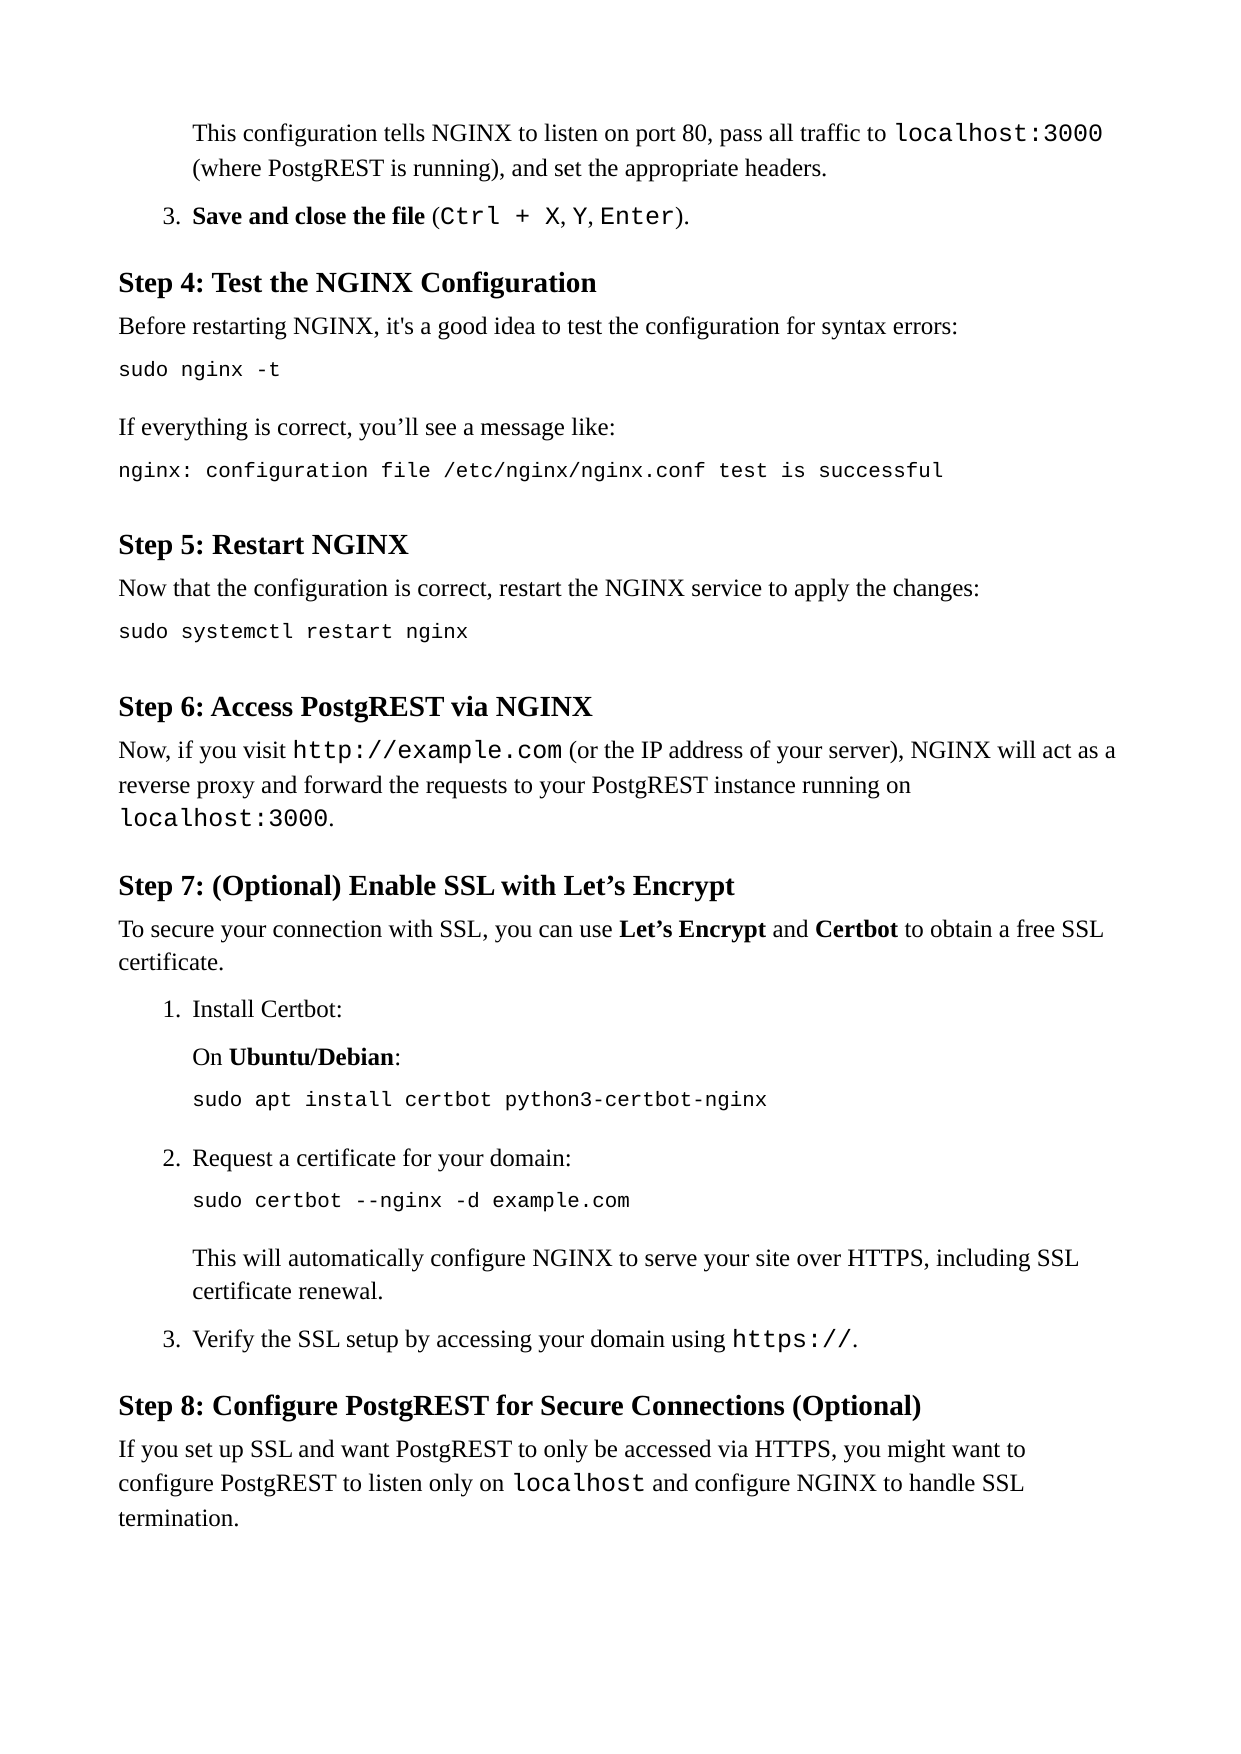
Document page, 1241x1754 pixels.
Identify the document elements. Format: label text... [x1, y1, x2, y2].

list Request a certificate for your domain: [162, 1143, 1122, 1171]
list Install Certbot: [162, 994, 1122, 1023]
list This configuration tells NGINX to listen on port 80, pass all traffic to localhost:3000 (where PostgREST is running), and set the appropriate headers. [162, 118, 1122, 182]
text If you set up SSL and want PostgREST to only be accessed via HTTPS, you might want to configure PostgREST to listen only on localhost and configure NGINX to handle SSL termination. [118, 1434, 1122, 1531]
list Save and close the file (Ctrl + X, Y, Enter). [162, 201, 1122, 232]
text Now, if you visit http://example.com (or the IP address of your server), NGINX will act as a reverse proxy and forward the requests to your PostgREST instance running on localhost:3000. [118, 735, 1122, 834]
list Verify the SSL setup by accessing your domain using https://. [162, 1324, 1122, 1355]
text sudo nginx -t [118, 359, 1122, 383]
text sudo systemctl restart nginx [118, 621, 1122, 645]
text To secure your connection with SSL, you can use Let’s Encrypt and Certbot to obtain a free SSL certificate. [118, 914, 1122, 975]
subtitle Step 4: Test the NGINX Configuration [118, 265, 1122, 299]
subtitle Step 6: Access PostgREST via NGINX [118, 689, 1122, 722]
text Before restarting NGINX, it's a good idea to test the configuration for syntax errors: [118, 311, 1122, 340]
subtitle Step 5: Restart NGINX [118, 527, 1122, 561]
list On Ubuntu/Debian: [162, 1042, 1122, 1071]
subtitle Step 7: (Optional) Enable SSL with Let’s Encrypt [118, 868, 1122, 901]
subtitle Step 8: Configure PostgREST for Secure Connections (Optional) [118, 1388, 1122, 1422]
text nginx: configuration file /etc/nginx/nginx.conf test is successful [118, 460, 1122, 483]
text Now that the configuration is correct, restart the NGINX service to apply the changes: [118, 573, 1122, 602]
list sudo certbot --nginx -d example.com [162, 1190, 1122, 1214]
list This will automatically configure NGINX to serve your site over HTTPS, including SSL certificate renewal. [162, 1243, 1122, 1305]
text If everything is correct, you’ll see a message like: [118, 412, 1122, 441]
list sudo apt install certbot python3-certbot-nginx [162, 1089, 1122, 1113]
